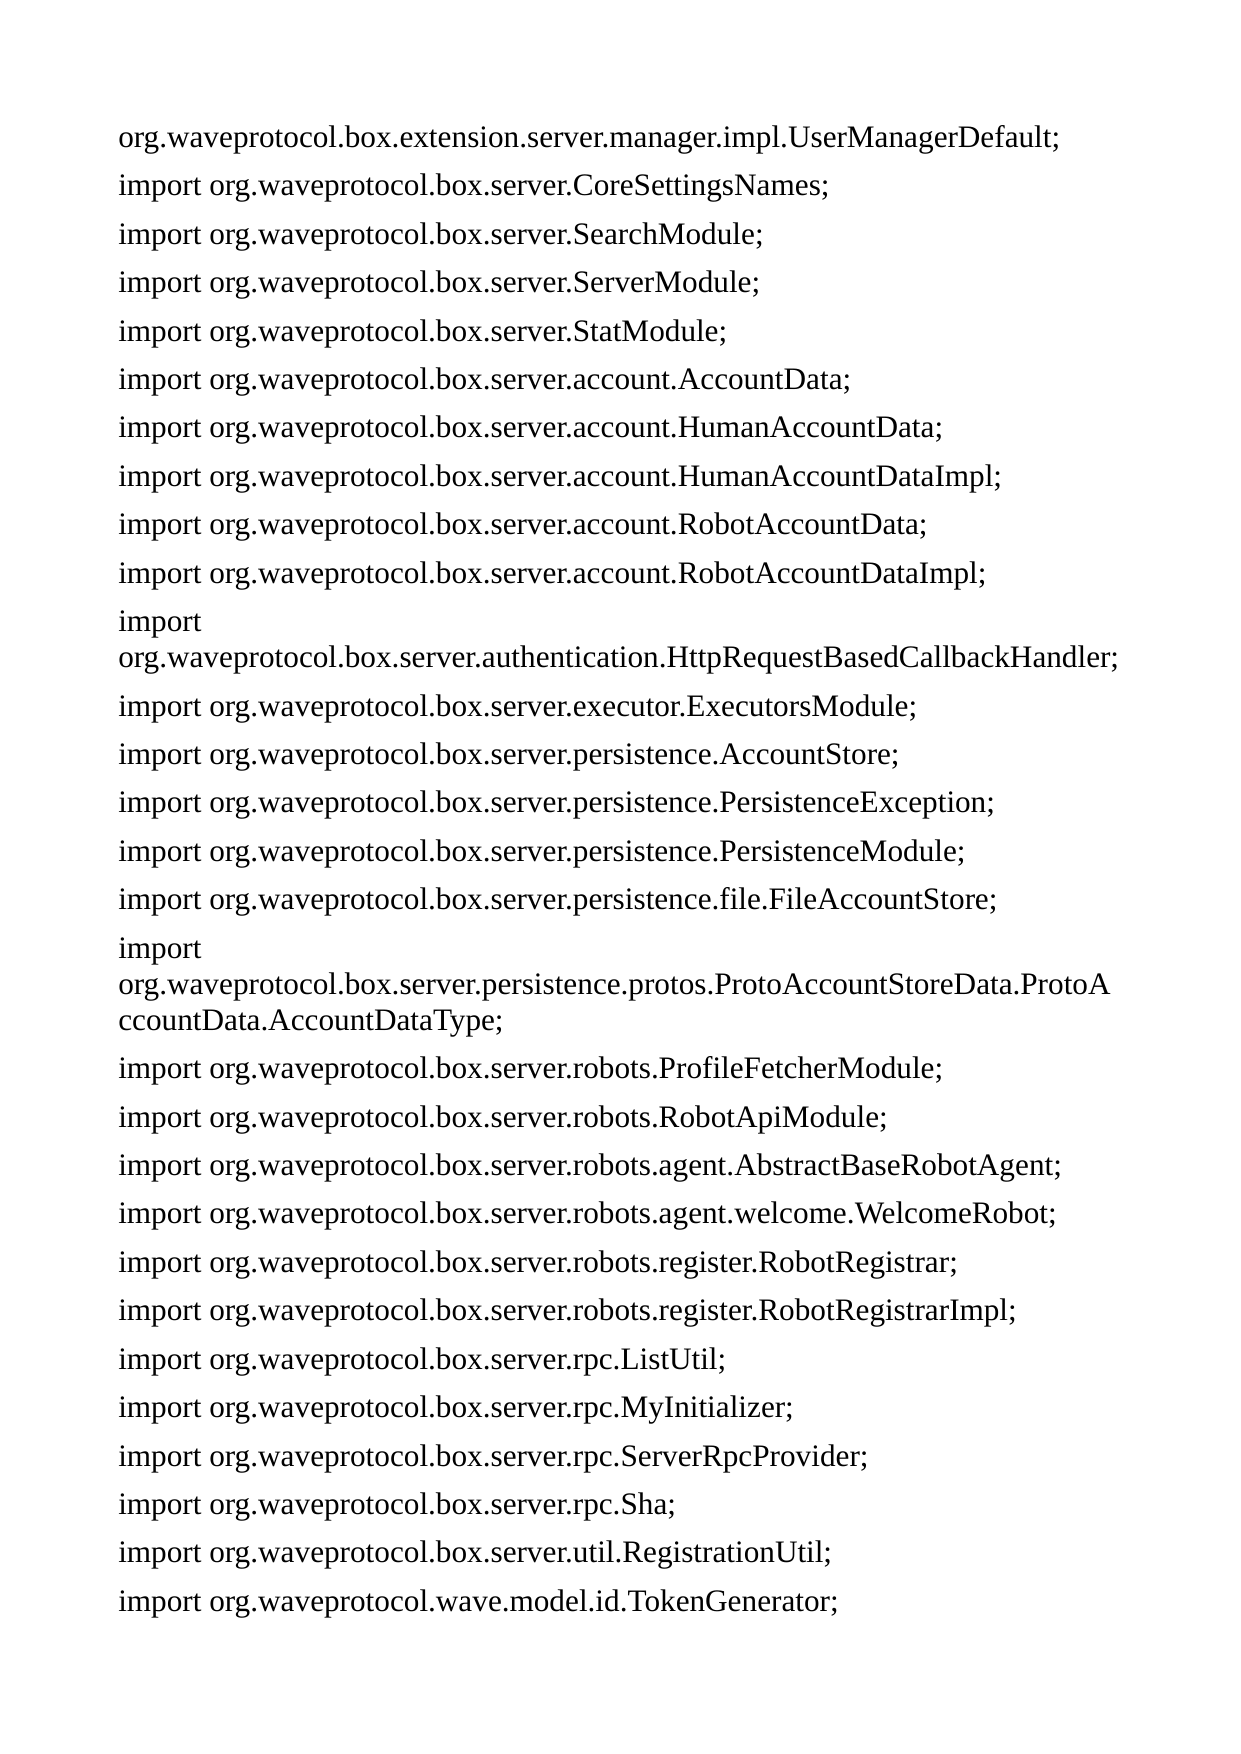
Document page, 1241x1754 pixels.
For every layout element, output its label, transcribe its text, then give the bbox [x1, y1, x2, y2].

text import org.waveprotocol.box.server.robots.RobotApiModule; [118, 1098, 1122, 1134]
text import org.waveprotocol.box.server.account.HumanAccountDataImpl; [118, 457, 1122, 493]
text import org.waveprotocol.box.server.util.RegistrationUtil; [118, 1534, 1122, 1570]
text import org.waveprotocol.box.server.ServerModule; [118, 263, 1122, 299]
text import org.waveprotocol.box.server.executor.ExecutorsModule; [118, 687, 1122, 723]
text import org.waveprotocol.box.server.account.RobotAccountDataImpl; [118, 554, 1122, 590]
text import org.waveprotocol.box.server.rpc.MyInitializer; [118, 1388, 1122, 1424]
text import org.waveprotocol.box.server.persistence.file.FileAccountStore; [118, 881, 1122, 917]
text import org.waveprotocol.box.server.CoreSettingsNames; [118, 167, 1122, 202]
text import org.waveprotocol.wave.model.id.TokenGenerator; [118, 1582, 1122, 1618]
text import org.waveprotocol.box.server.rpc.Sha; [118, 1485, 1122, 1521]
text import org.waveprotocol.box.server.persistence.AccountStore; [118, 735, 1122, 771]
text import org.waveprotocol.box.server.SearchModule; [118, 215, 1122, 251]
text import org.waveprotocol.box.server.persistence.protos.ProtoAccountStoreData.ProtoAccountData.AccountDataType; [118, 929, 1122, 1037]
text import org.waveprotocol.box.server.account.AccountData; [118, 360, 1122, 396]
text import org.waveprotocol.box.server.rpc.ServerRpcProvider; [118, 1437, 1122, 1473]
text import org.waveprotocol.box.server.robots.agent.AbstractBaseRobotAgent; [118, 1146, 1122, 1182]
text import org.waveprotocol.box.server.robots.register.RobotRegistrarImpl; [118, 1292, 1122, 1327]
text import org.waveprotocol.box.server.authentication.HttpRequestBasedCallbackHandler; [118, 602, 1122, 674]
text import org.waveprotocol.box.server.account.RobotAccountData; [118, 506, 1122, 542]
text import org.waveprotocol.box.server.robots.ProfileFetcherModule; [118, 1049, 1122, 1085]
text import org.waveprotocol.box.server.persistence.PersistenceException; [118, 784, 1122, 820]
text import org.waveprotocol.box.server.persistence.PersistenceModule; [118, 832, 1122, 868]
text import org.waveprotocol.box.server.account.HumanAccountData; [118, 409, 1122, 445]
text org.waveprotocol.box.extension.server.manager.impl.UserManagerDefault; [118, 118, 1122, 154]
text import org.waveprotocol.box.server.StatModule; [118, 312, 1122, 348]
text import org.waveprotocol.box.server.robots.agent.welcome.WelcomeRobot; [118, 1195, 1122, 1231]
text import org.waveprotocol.box.server.robots.register.RobotRegistrar; [118, 1243, 1122, 1279]
text import org.waveprotocol.box.server.rpc.ListUtil; [118, 1340, 1122, 1376]
